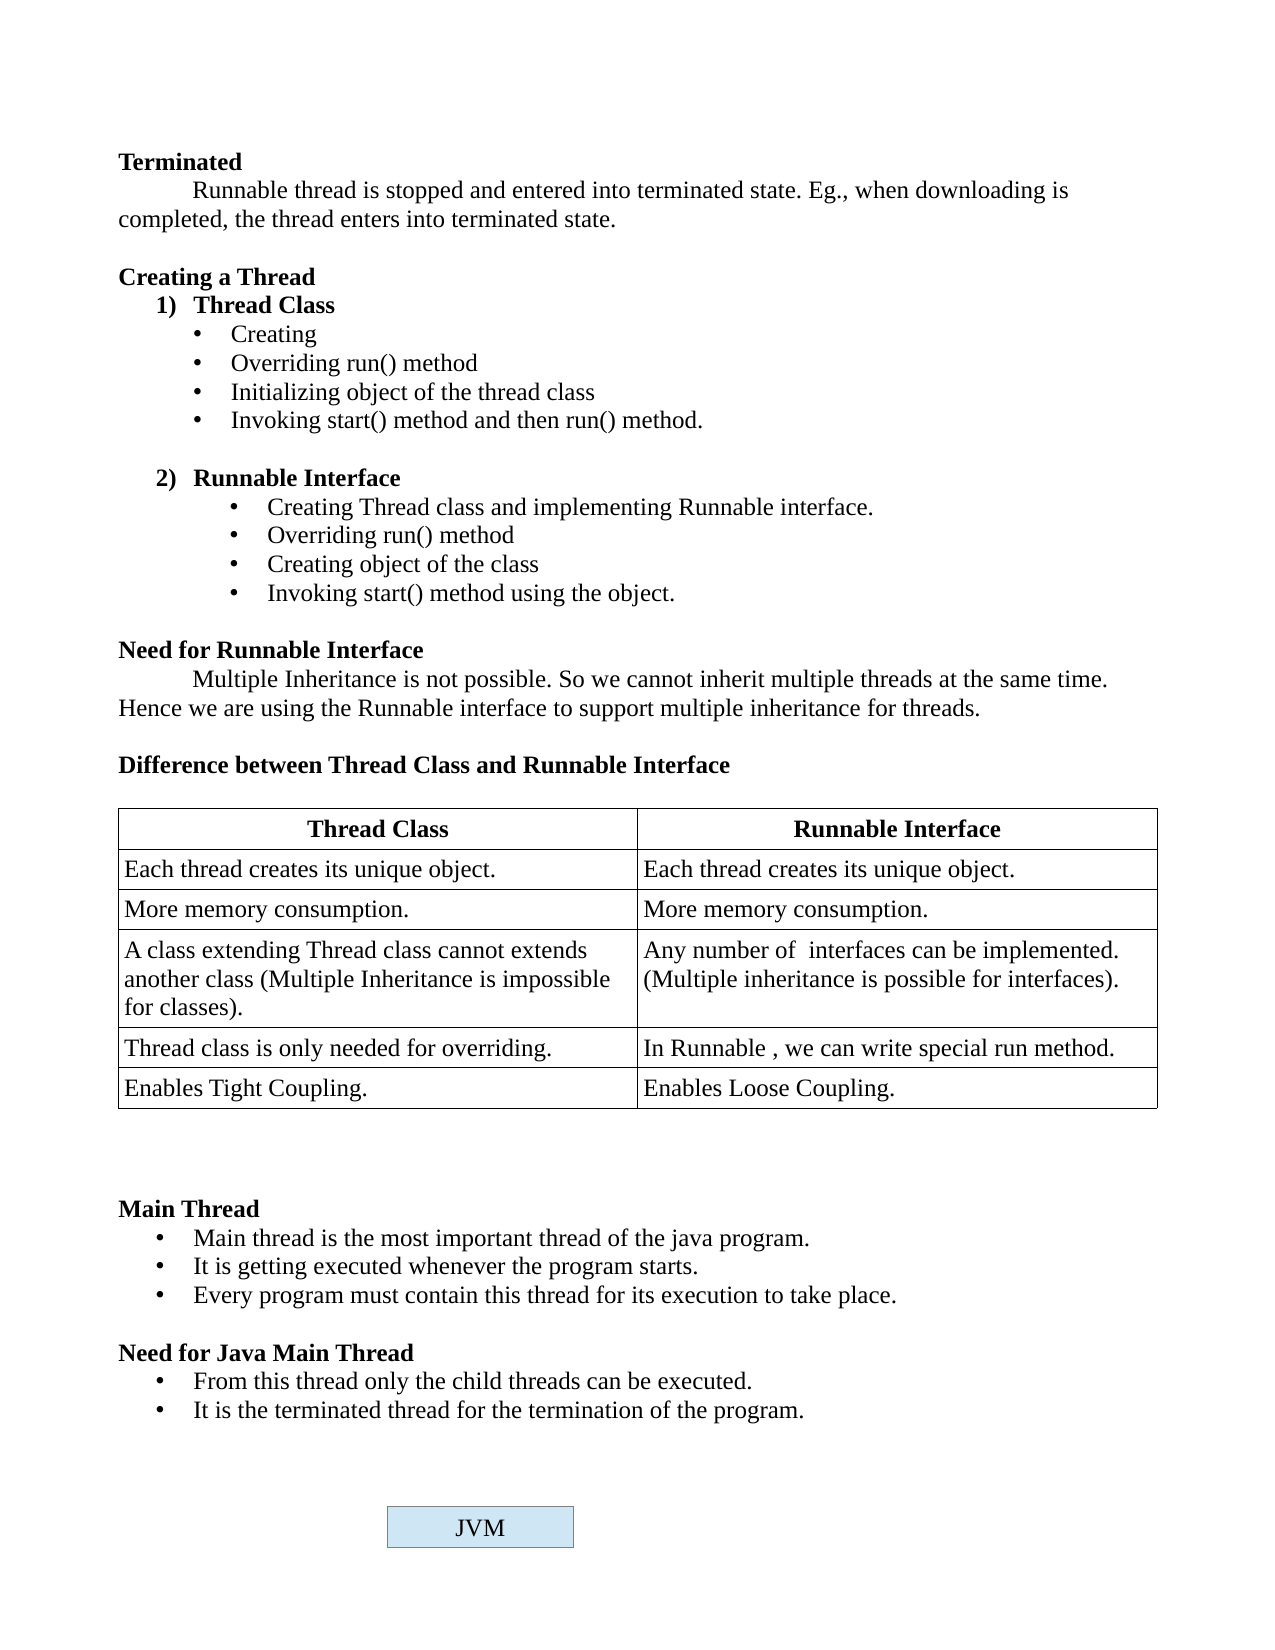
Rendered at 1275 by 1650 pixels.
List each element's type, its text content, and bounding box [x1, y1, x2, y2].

list Initializing object of the thread class [193, 377, 1157, 406]
text Terminated [118, 147, 1157, 176]
table_cell Enables Tight Coupling. [119, 1068, 637, 1107]
list Overriding run() method [229, 521, 1157, 549]
table_cell Each thread creates its unique object. [119, 850, 637, 889]
table_cell Enables Loose Coupling. [638, 1068, 1157, 1107]
list Overriding run() method [193, 348, 1157, 377]
table_cell In Runnable , we can write special run method. [638, 1028, 1157, 1067]
table_cell Each thread creates its unique object. [638, 850, 1157, 889]
table_cell A class extending Thread class cannot extends another class (Multiple Inheritance is impossible for classes). [119, 930, 637, 1027]
list Creating object of the class [229, 549, 1157, 578]
list Invoking start() method and then run() method. [193, 406, 1157, 434]
list It is getting executed whenever the program starts. [156, 1251, 1157, 1280]
text Difference between Thread Class and Runnable Interface [118, 751, 1157, 779]
text Multiple Inheritance is not possible. So we cannot inherit multiple threads at the same time. Hence we are using the Runnable interface to support multiple inheritance for threads. [118, 664, 1157, 722]
list Thread Class [156, 291, 1157, 319]
list Runnable Interface [156, 463, 1157, 492]
table_cell More memory consumption. [638, 890, 1157, 929]
list Every program must contain this thread for its execution to take place. [156, 1280, 1157, 1309]
table_header Thread Class [119, 809, 637, 848]
table_header Runnable Interface [638, 809, 1157, 848]
text Need for Runnable Interface [118, 636, 1157, 664]
list Main thread is the most important thread of the java program. [156, 1223, 1157, 1251]
text Need for Java Main Thread [118, 1338, 1157, 1366]
list Creating Thread class and implementing Runnable interface. [229, 492, 1157, 521]
table_cell Thread class is only needed for overriding. [119, 1028, 637, 1067]
list Creating [193, 319, 1157, 348]
text Main Thread [118, 1194, 1157, 1223]
list It is the terminated thread for the termination of the program. [156, 1395, 1157, 1424]
table_cell More memory consumption. [119, 890, 637, 929]
text Runnable thread is stopped and entered into terminated state. Eg., when downloading is completed, the thread enters into terminated state. [118, 176, 1157, 233]
text Creating a Thread [118, 262, 1157, 291]
table_cell Any number of interfaces can be implemented. (Multiple inheritance is possible for interfaces). [638, 930, 1157, 1027]
list From this thread only the child threads can be executed. [156, 1366, 1157, 1395]
list Invoking start() method using the object. [229, 578, 1157, 607]
